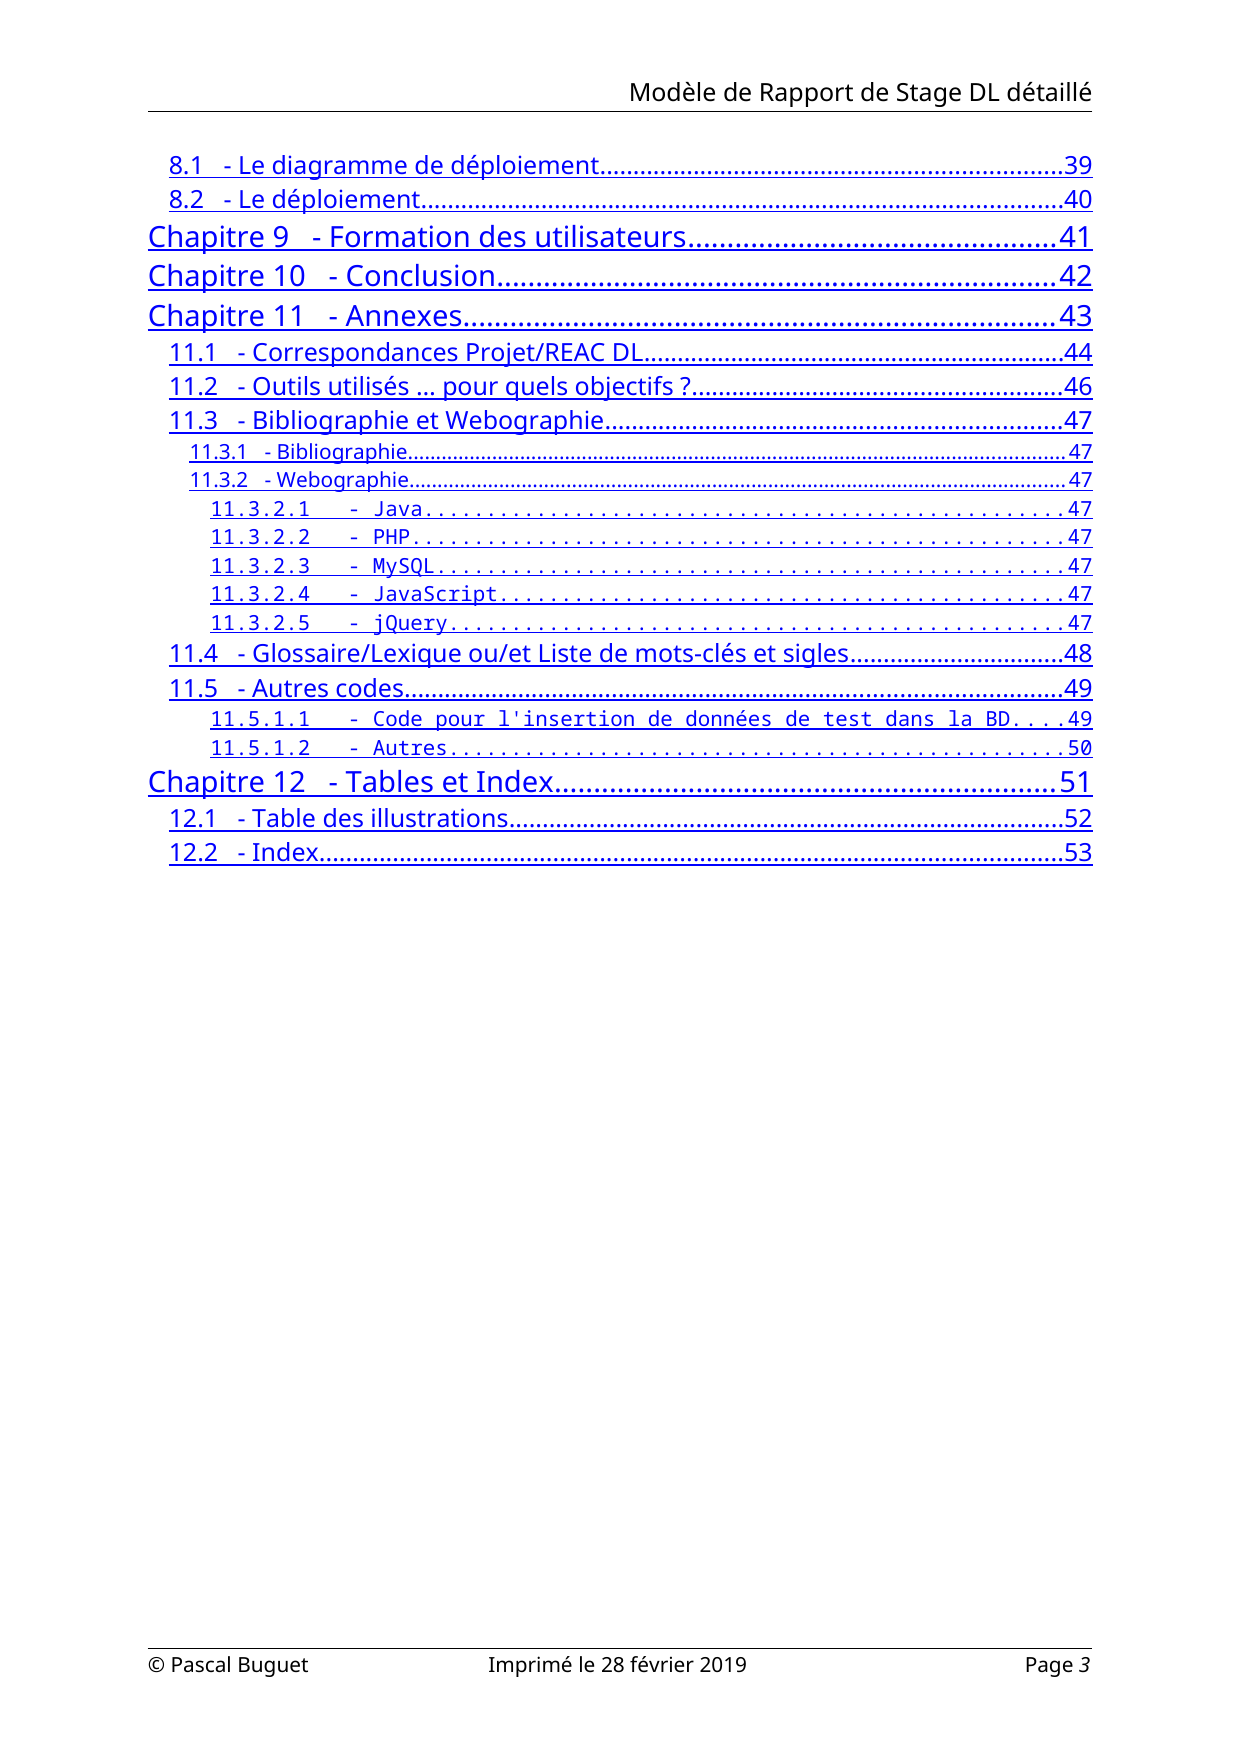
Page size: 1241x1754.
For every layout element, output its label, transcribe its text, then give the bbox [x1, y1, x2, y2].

text 12.1 - Table des illustrations 52 [168, 801, 1092, 830]
text 11.3 - Bibliographie et Webographie 47 [168, 403, 1092, 432]
text [148, 291, 1092, 295]
text [168, 666, 1092, 670]
text 11.2 - Outils utilisés … pour quels objectifs ? 46 [168, 369, 1092, 398]
text 11.5.1.2 - Autres 50 [210, 733, 1092, 757]
text [168, 365, 1092, 369]
text 11.3.2.2 - PHP 47 [210, 522, 1092, 547]
text 8.1 - Le diagramme de déploiement 39 [168, 148, 1092, 177]
text [148, 331, 1092, 335]
text 11.4 - Glossaire/Lexique ou/et Liste de mots-clés et sigles 48 [168, 636, 1092, 665]
text 12.2 - Index 53 [168, 835, 1092, 864]
text 11.5.1.1 - Code pour l'insertion de données de test dans la BD 49 [210, 704, 1092, 728]
text 11.5 - Autres codes 49 [168, 670, 1092, 699]
text 11.3.1 - Bibliographie 47 [189, 437, 1092, 461]
text [168, 700, 1092, 704]
text [168, 212, 1092, 216]
text Chapitre 9 - Formation des utilisateurs 41 [148, 216, 1092, 249]
text [148, 797, 1092, 801]
text 11.1 - Correspondances Projet/REAC DL 44 [168, 335, 1092, 364]
text [168, 865, 1092, 869]
text [168, 399, 1092, 403]
text 8.2 - Le déploiement 40 [168, 182, 1092, 211]
text 11.3.2.3 - MySQL 47 [210, 551, 1092, 575]
text [168, 831, 1092, 835]
text [168, 433, 1092, 437]
text Chapitre 11 - Annexes 43 [148, 295, 1092, 329]
text Chapitre 10 - Conclusion 42 [148, 256, 1092, 289]
text 11.3.2 - Webographie 47 [189, 466, 1092, 490]
text Chapitre 12 - Tables et Index 51 [148, 761, 1092, 795]
text 11.3.2.4 - JavaScript 47 [210, 579, 1092, 603]
text [148, 251, 1092, 256]
text 11.3.2.1 - Java 47 [210, 494, 1092, 518]
text [168, 178, 1092, 182]
text 11.3.2.5 - jQuery 47 [210, 608, 1092, 632]
